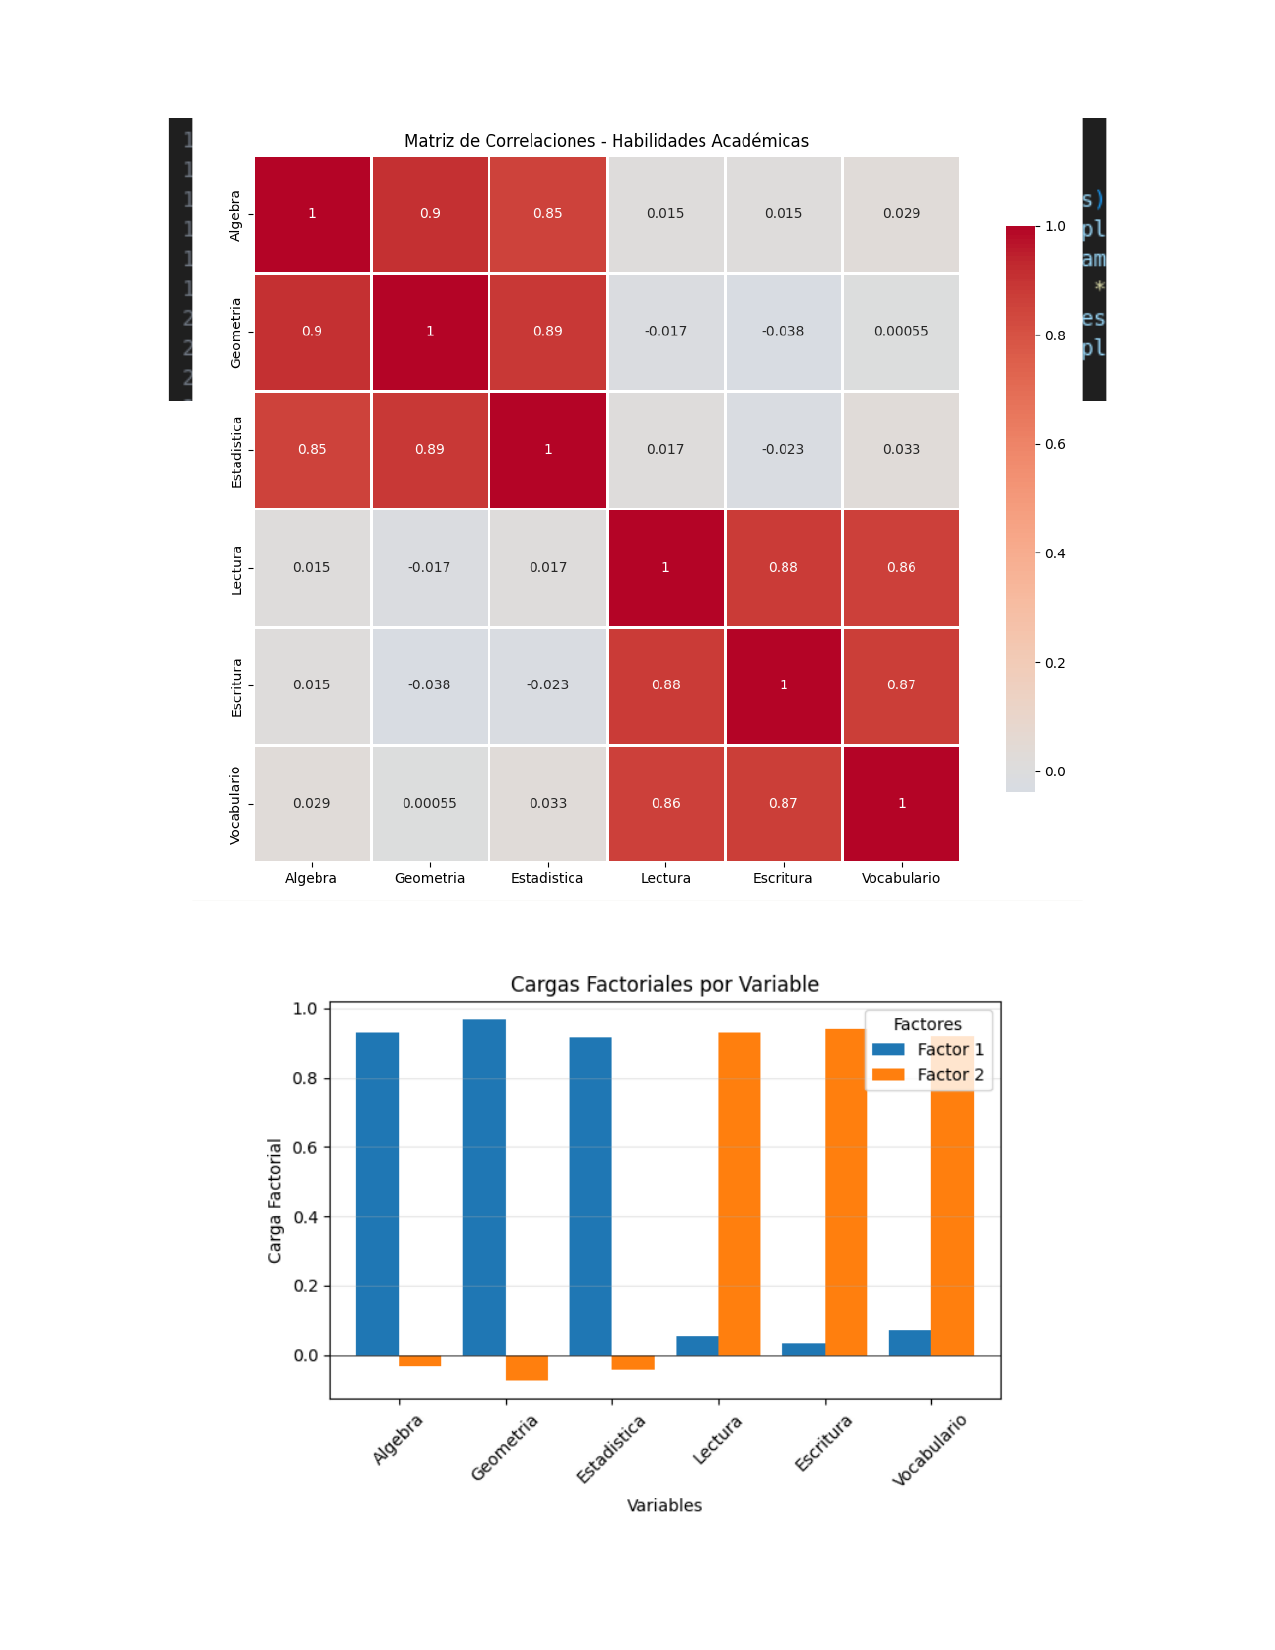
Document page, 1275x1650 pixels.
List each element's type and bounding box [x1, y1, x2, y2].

picture [168, 118, 1107, 901]
picture [260, 957, 1015, 1533]
